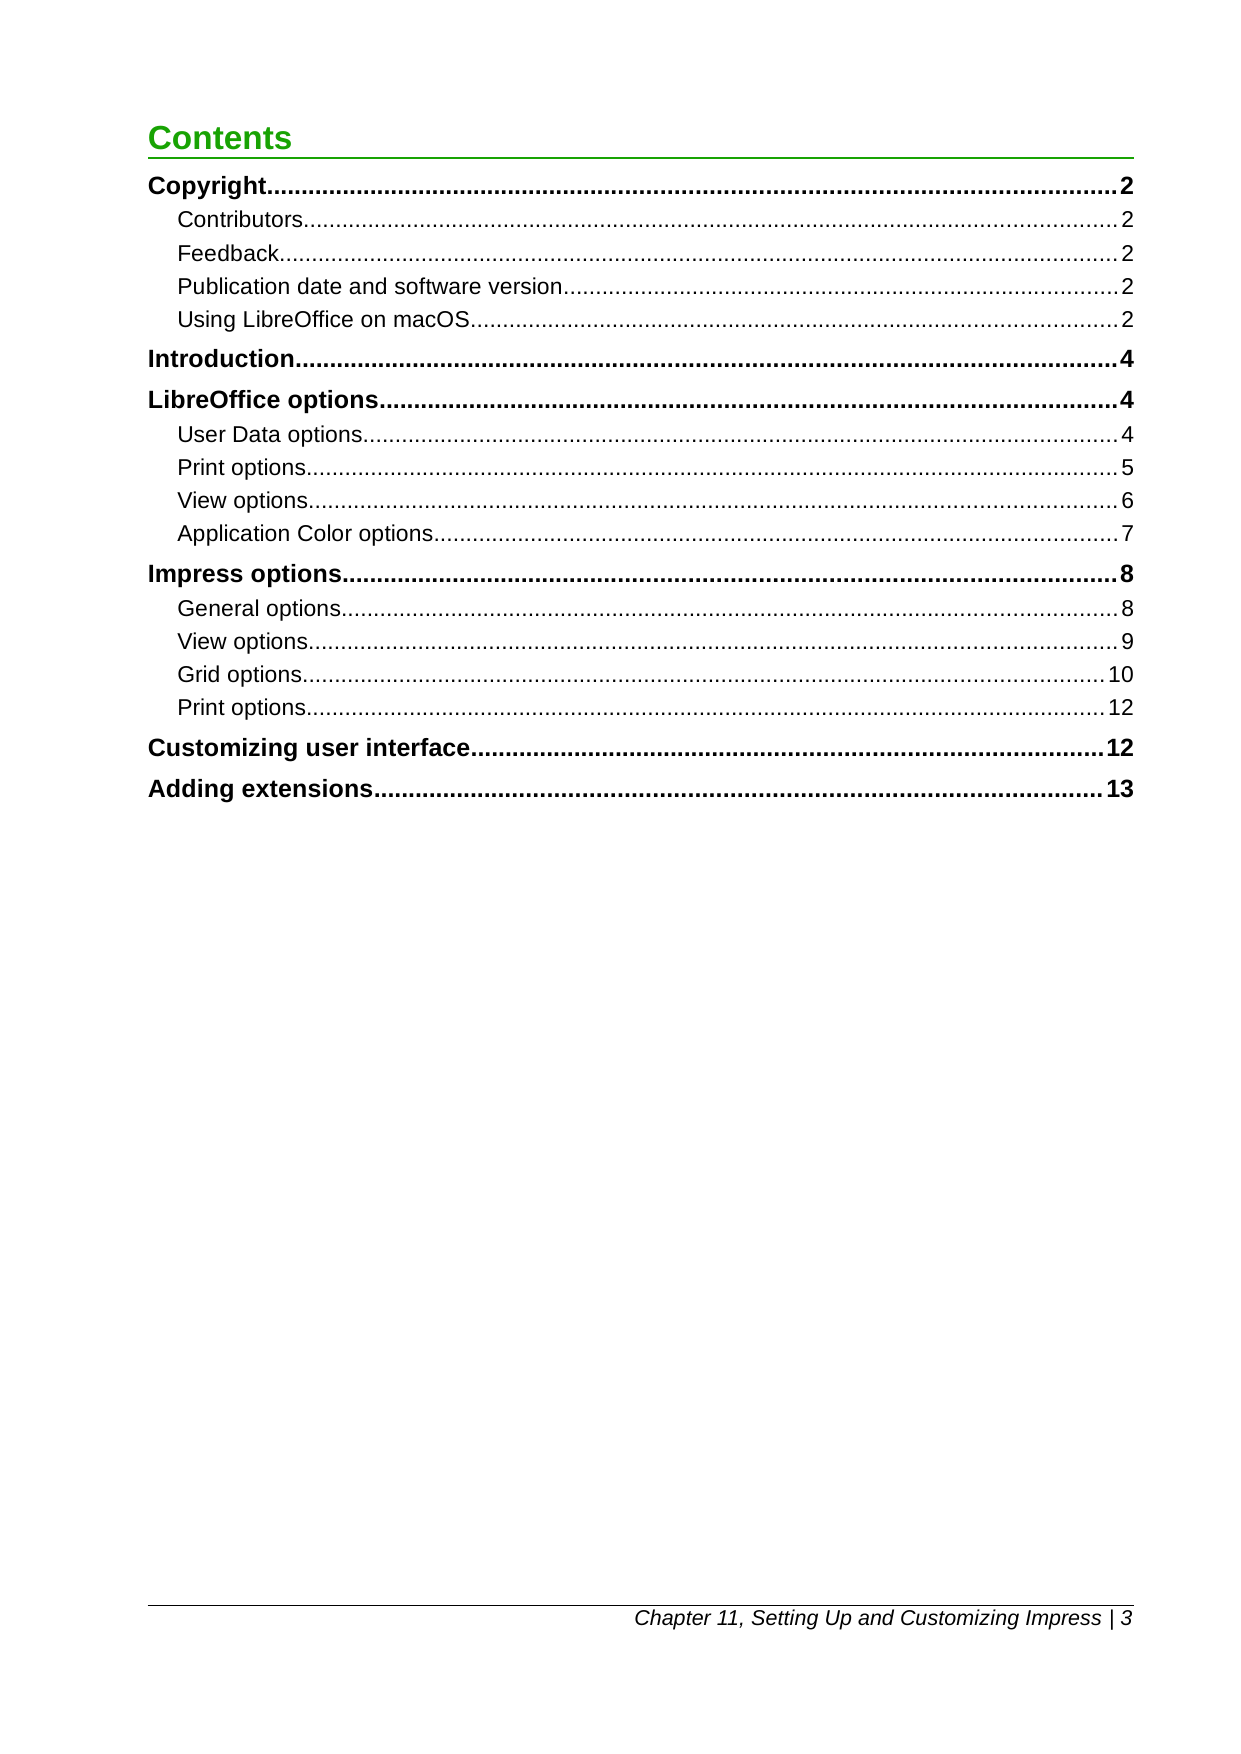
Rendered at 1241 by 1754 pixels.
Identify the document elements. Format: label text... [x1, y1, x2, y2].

text Print options 5 [177, 453, 1134, 481]
text View options 9 [177, 627, 1134, 654]
text Customizing user interface 12 [148, 732, 1134, 761]
text Copyright 2 [148, 171, 1134, 200]
text Publication date and software version 2 [177, 272, 1134, 299]
text Impress options 8 [148, 559, 1134, 588]
text Feedback 2 [177, 239, 1134, 266]
text User Data options 4 [177, 420, 1134, 447]
text Using LibreOffice on macOS 2 [177, 305, 1134, 332]
text LibreOffice options 4 [148, 385, 1134, 414]
text View options 6 [177, 487, 1134, 514]
text Grid options 10 [177, 660, 1134, 687]
subtitle Contents [148, 118, 1134, 157]
text Contributors 2 [177, 206, 1134, 233]
text Print options 12 [177, 693, 1134, 720]
text General options 8 [177, 594, 1134, 621]
text Introduction 4 [148, 344, 1134, 373]
text Application Color options 7 [177, 520, 1134, 547]
text Adding extensions 13 [148, 773, 1134, 802]
